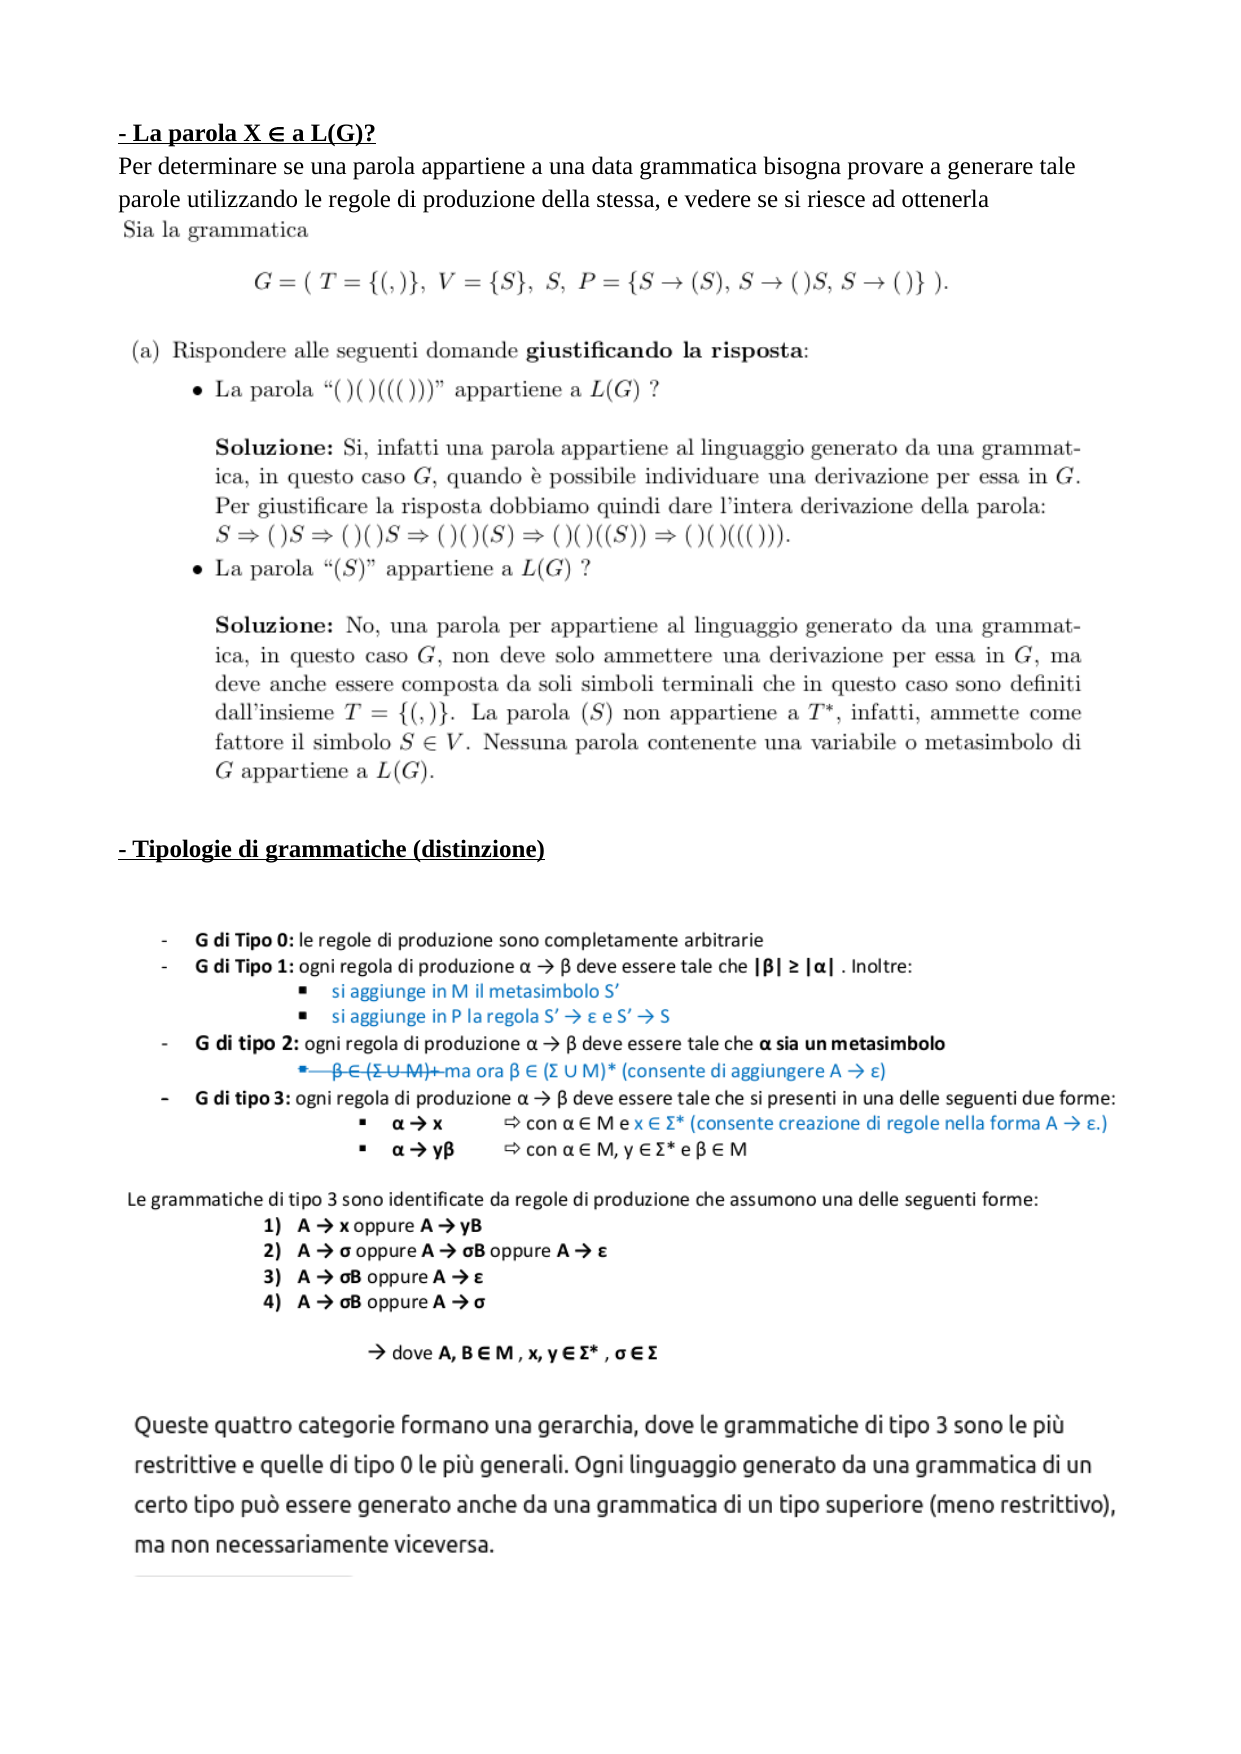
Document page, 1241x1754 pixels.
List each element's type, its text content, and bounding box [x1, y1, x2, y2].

picture [118, 1405, 1123, 1577]
picture [118, 215, 1123, 797]
list - Tipologie di grammatiche (distinzione) [118, 834, 1122, 862]
picture [118, 917, 1123, 1373]
list - La parola X  a L(G)? [118, 118, 1122, 147]
list Per determinare se una parola appartiene a una data grammatica bisogna provare a generare tale parole utilizzando le regole di produzione della stessa, e vedere se si riesce ad ottenerla [118, 151, 1122, 213]
